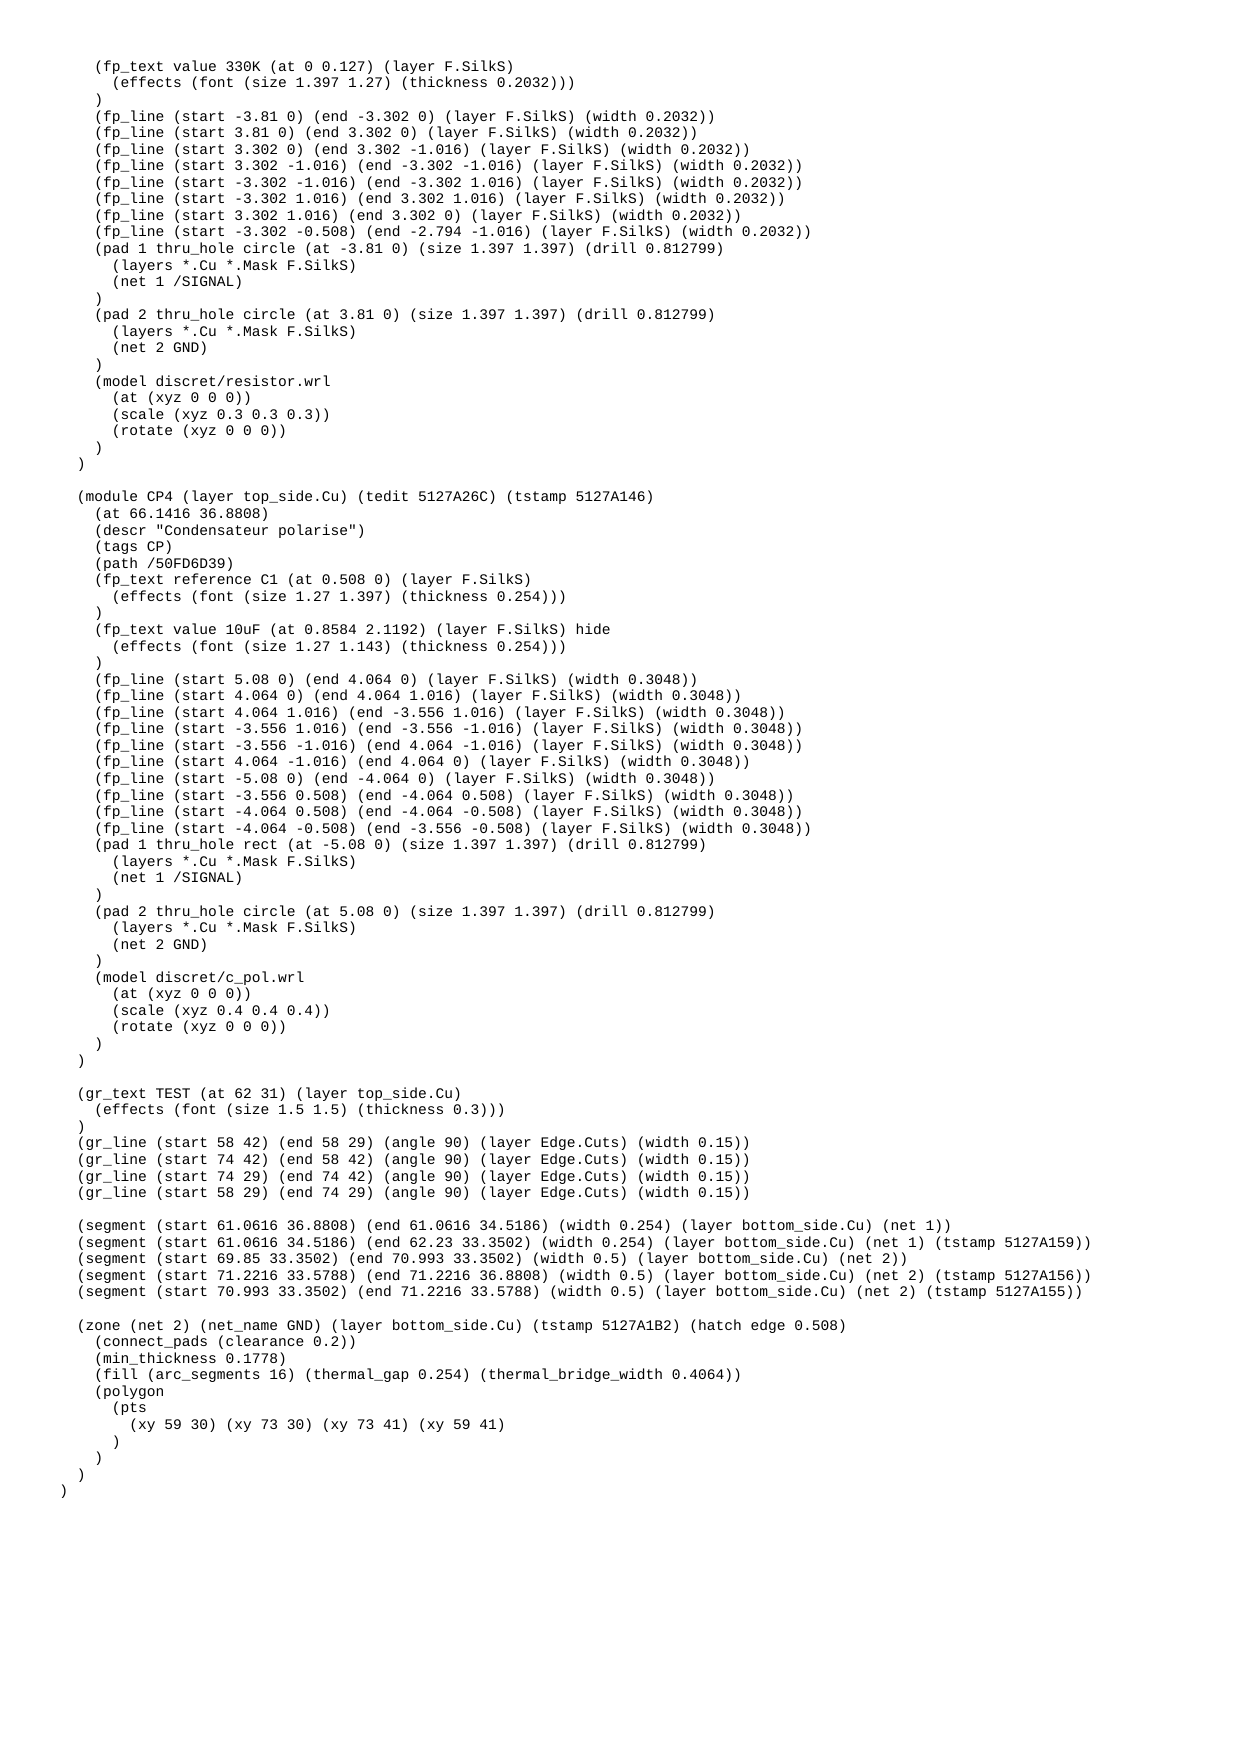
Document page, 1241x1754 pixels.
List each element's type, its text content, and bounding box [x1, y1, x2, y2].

text (descr "Condensateur polarise") [59, 523, 1181, 539]
text (rotate (xyz 0 0 0)) [59, 1020, 1181, 1036]
text (segment (start 71.2216 33.5788) (end 71.2216 36.8808) (width 0.5) (layer bottom_side.Cu) (net 2) (tstamp 5127A156)) [59, 1268, 1181, 1285]
text (gr_text TEST (at 62 31) (layer top_side.Cu) [59, 1086, 1181, 1102]
text ) [59, 440, 1181, 457]
text ) [59, 1119, 1181, 1136]
text (at (xyz 0 0 0)) [59, 987, 1181, 1003]
text (fp_line (start -3.556 1.016) (end -3.556 -1.016) (layer F.SilkS) (width 0.3048)) [59, 722, 1181, 738]
text ) [59, 291, 1181, 307]
text (fp_line (start -5.08 0) (end -4.064 0) (layer F.SilkS) (width 0.3048)) [59, 771, 1181, 788]
text (zone (net 2) (net_name GND) (layer bottom_side.Cu) (tstamp 5127A1B2) (hatch edge 0.508) [59, 1318, 1181, 1334]
text (effects (font (size 1.27 1.143) (thickness 0.254))) [59, 639, 1181, 655]
text (gr_line (start 74 29) (end 74 42) (angle 90) (layer Edge.Cuts) (width 0.15)) [59, 1169, 1181, 1185]
text (net 1 /SIGNAL) [59, 871, 1181, 887]
text (segment (start 69.85 33.3502) (end 70.993 33.3502) (width 0.5) (layer bottom_side.Cu) (net 2)) [59, 1252, 1181, 1268]
text ) [59, 887, 1181, 904]
text (fp_line (start 3.302 1.016) (end 3.302 0) (layer F.SilkS) (width 0.2032)) [59, 208, 1181, 225]
text (effects (font (size 1.27 1.397) (thickness 0.254))) [59, 589, 1181, 606]
text (at 66.1416 36.8808) [59, 506, 1181, 523]
text (fp_line (start -3.556 0.508) (end -4.064 0.508) (layer F.SilkS) (width 0.3048)) [59, 788, 1181, 804]
text (fp_line (start -4.064 -0.508) (end -3.556 -0.508) (layer F.SilkS) (width 0.3048)) [59, 821, 1181, 837]
text (fp_line (start 4.064 -1.016) (end 4.064 0) (layer F.SilkS) (width 0.3048)) [59, 755, 1181, 771]
text (pad 2 thru_hole circle (at 3.81 0) (size 1.397 1.397) (drill 0.812799) [59, 307, 1181, 324]
text (fp_line (start -3.302 -1.016) (end -3.302 1.016) (layer F.SilkS) (width 0.2032)) [59, 175, 1181, 192]
text ) [59, 92, 1181, 109]
text ) [59, 457, 1181, 473]
text (min_thickness 0.1778) [59, 1351, 1181, 1367]
text (fp_line (start -3.302 1.016) (end 3.302 1.016) (layer F.SilkS) (width 0.2032)) [59, 192, 1181, 208]
text (tags CP) [59, 539, 1181, 556]
text (fp_line (start 3.81 0) (end 3.302 0) (layer F.SilkS) (width 0.2032)) [59, 125, 1181, 142]
text (segment (start 70.993 33.3502) (end 71.2216 33.5788) (width 0.5) (layer bottom_side.Cu) (net 2) (tstamp 5127A155)) [59, 1285, 1181, 1301]
text (fp_line (start 3.302 0) (end 3.302 -1.016) (layer F.SilkS) (width 0.2032)) [59, 142, 1181, 158]
text (gr_line (start 58 42) (end 58 29) (angle 90) (layer Edge.Cuts) (width 0.15)) [59, 1136, 1181, 1152]
text (net 2 GND) [59, 937, 1181, 953]
text (model discret/resistor.wrl [59, 374, 1181, 390]
text (effects (font (size 1.397 1.27) (thickness 0.2032))) [59, 76, 1181, 92]
text ) [59, 1053, 1181, 1069]
text (layers *.Cu *.Mask F.SilkS) [59, 324, 1181, 341]
text (fp_line (start 3.302 -1.016) (end -3.302 -1.016) (layer F.SilkS) (width 0.2032)) [59, 158, 1181, 175]
text ) [59, 1434, 1181, 1450]
text (gr_line (start 58 29) (end 74 29) (angle 90) (layer Edge.Cuts) (width 0.15)) [59, 1185, 1181, 1202]
text (fp_line (start -4.064 0.508) (end -4.064 -0.508) (layer F.SilkS) (width 0.3048)) [59, 804, 1181, 821]
text (xy 59 30) (xy 73 30) (xy 73 41) (xy 59 41) [59, 1417, 1181, 1434]
text (path /50FD6D39) [59, 556, 1181, 572]
text ) [59, 1036, 1181, 1053]
text (segment (start 61.0616 36.8808) (end 61.0616 34.5186) (width 0.254) (layer bottom_side.Cu) (net 1)) [59, 1218, 1181, 1235]
text (module CP4 (layer top_side.Cu) (tedit 5127A26C) (tstamp 5127A146) [59, 490, 1181, 506]
text (fill (arc_segments 16) (thermal_gap 0.254) (thermal_bridge_width 0.4064)) [59, 1367, 1181, 1384]
text (pad 1 thru_hole circle (at -3.81 0) (size 1.397 1.397) (drill 0.812799) [59, 241, 1181, 258]
text (pad 1 thru_hole rect (at -5.08 0) (size 1.397 1.397) (drill 0.812799) [59, 837, 1181, 854]
text (net 1 /SIGNAL) [59, 274, 1181, 291]
text (polygon [59, 1384, 1181, 1401]
text (segment (start 61.0616 34.5186) (end 62.23 33.3502) (width 0.254) (layer bottom_side.Cu) (net 1) (tstamp 5127A159)) [59, 1235, 1181, 1252]
text (fp_line (start -3.302 -0.508) (end -2.794 -1.016) (layer F.SilkS) (width 0.2032)) [59, 225, 1181, 241]
text ) [59, 1450, 1181, 1467]
text (effects (font (size 1.5 1.5) (thickness 0.3))) [59, 1102, 1181, 1119]
text (pts [59, 1401, 1181, 1417]
text ) [59, 357, 1181, 374]
text (fp_text value 330K (at 0 0.127) (layer F.SilkS) [59, 59, 1181, 76]
text ) [59, 1467, 1181, 1483]
text (fp_line (start -3.556 -1.016) (end 4.064 -1.016) (layer F.SilkS) (width 0.3048)) [59, 738, 1181, 755]
text (connect_pads (clearance 0.2)) [59, 1334, 1181, 1351]
text (scale (xyz 0.4 0.4 0.4)) [59, 1003, 1181, 1020]
text ) [59, 606, 1181, 622]
text (fp_line (start -3.81 0) (end -3.302 0) (layer F.SilkS) (width 0.2032)) [59, 109, 1181, 125]
text (layers *.Cu *.Mask F.SilkS) [59, 920, 1181, 937]
text (layers *.Cu *.Mask F.SilkS) [59, 854, 1181, 871]
text ) [59, 953, 1181, 970]
text (gr_line (start 74 42) (end 58 42) (angle 90) (layer Edge.Cuts) (width 0.15)) [59, 1152, 1181, 1169]
text (net 2 GND) [59, 341, 1181, 357]
text (fp_text reference C1 (at 0.508 0) (layer F.SilkS) [59, 572, 1181, 589]
text (fp_text value 10uF (at 0.8584 2.1192) (layer F.SilkS) hide [59, 622, 1181, 639]
text (model discret/c_pol.wrl [59, 970, 1181, 987]
text ) [59, 655, 1181, 672]
text ) [59, 1483, 1181, 1500]
text (scale (xyz 0.3 0.3 0.3)) [59, 407, 1181, 423]
text (rotate (xyz 0 0 0)) [59, 423, 1181, 440]
text (fp_line (start 4.064 1.016) (end -3.556 1.016) (layer F.SilkS) (width 0.3048)) [59, 705, 1181, 722]
text (pad 2 thru_hole circle (at 5.08 0) (size 1.397 1.397) (drill 0.812799) [59, 904, 1181, 920]
text (layers *.Cu *.Mask F.SilkS) [59, 258, 1181, 274]
text (fp_line (start 4.064 0) (end 4.064 1.016) (layer F.SilkS) (width 0.3048)) [59, 688, 1181, 705]
text (at (xyz 0 0 0)) [59, 390, 1181, 407]
text (fp_line (start 5.08 0) (end 4.064 0) (layer F.SilkS) (width 0.3048)) [59, 672, 1181, 688]
